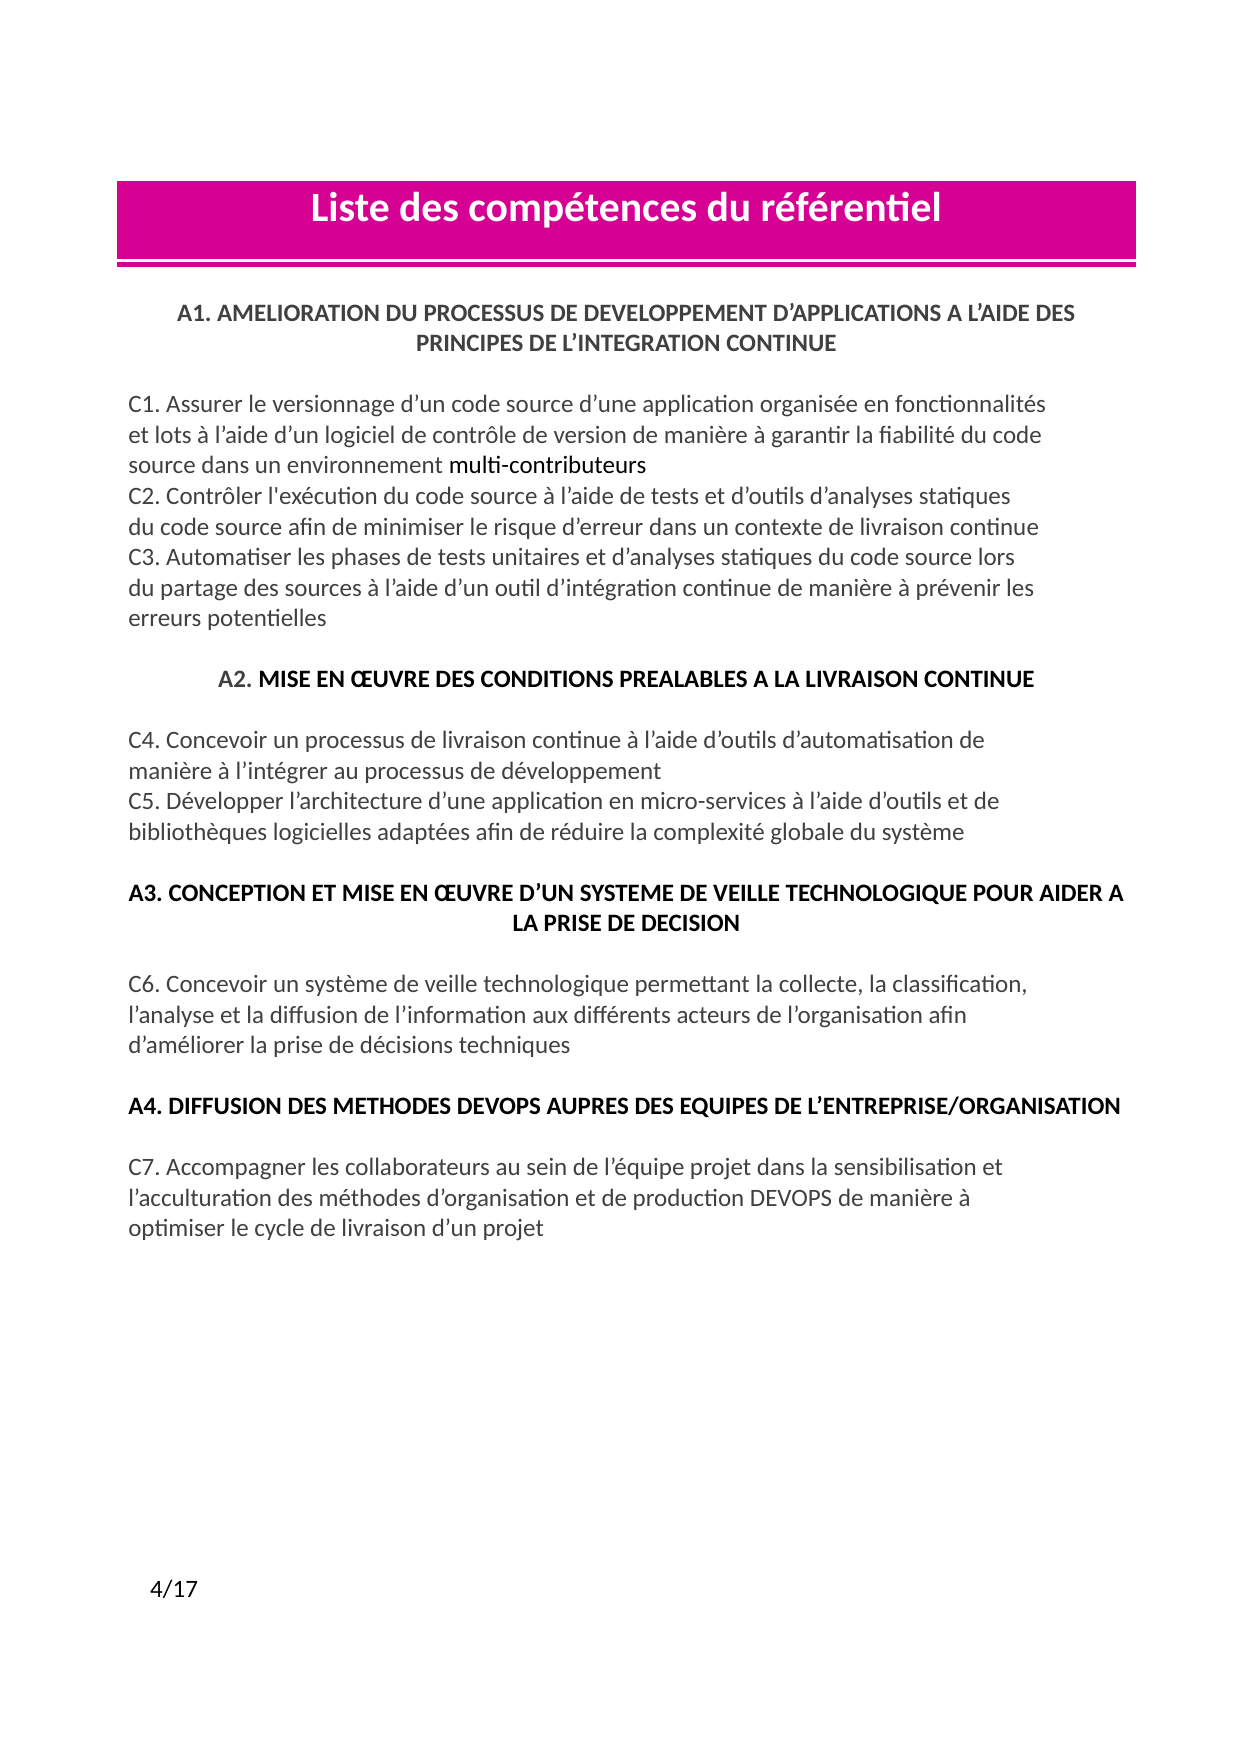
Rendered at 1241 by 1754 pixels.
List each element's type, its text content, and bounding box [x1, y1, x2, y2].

table_cell A1. AMELIORATION DU PROCESSUS DE DEVELOPPEMENT D’APPLICATIONS A L’AIDE DES PRINCIPES DE L’INTEGRATION CONTINUE C1. Assurer le versionnage d’un code source d’une application organisée en fonctionnalités et lots à l’aide d’un logiciel de contrôle de version de manière à garantir la fiabilité du code source dans un environnement multi-contributeurs C2. Contrôler l'exécution du code source à l’aide de tests et d’outils d’analyses statiques du code source afin de minimiser le risque d’erreur dans un contexte de livraison continue C3. Automatiser les phases de tests unitaires et d’analyses statiques du code source lors du partage des sources à l’aide d’un outil d’intégration continue de manière à prévenir les erreurs potentielles A2. MISE EN ŒUVRE DES CONDITIONS PREALABLES A LA LIVRAISON CONTINUE C4. Concevoir un processus de livraison continue à l’aide d’outils d’automatisation de manière à l’intégrer au processus de développement C5. Développer l’architecture d’une application en micro-services à l’aide d’outils et de bibliothèques logicielles adaptées afin de réduire la complexité globale du système A3. CONCEPTION ET MISE EN ŒUVRE D’UN SYSTEME DE VEILLE TECHNOLOGIQUE POUR AIDER A LA PRISE DE DECISION C6. Concevoir un système de veille technologique permettant la collecte, la classification, l’analyse et la diffusion de l’information aux différents acteurs de l’organisation afin d’améliorer la prise de décisions techniques A4. DIFFUSION DES METHODES DEVOPS AUPRES DES EQUIPES DE L’ENTREPRISE/ORGANISATION C7. Accompagner les collaborateurs au sein de l’équipe projet dans la sensibilisation et l’acculturation des méthodes d’organisation et de production DEVOPS de manière à optimiser le cycle de livraison d’un projet [117, 267, 1136, 1274]
table_header Liste des compétences du référentiel [117, 181, 1136, 259]
